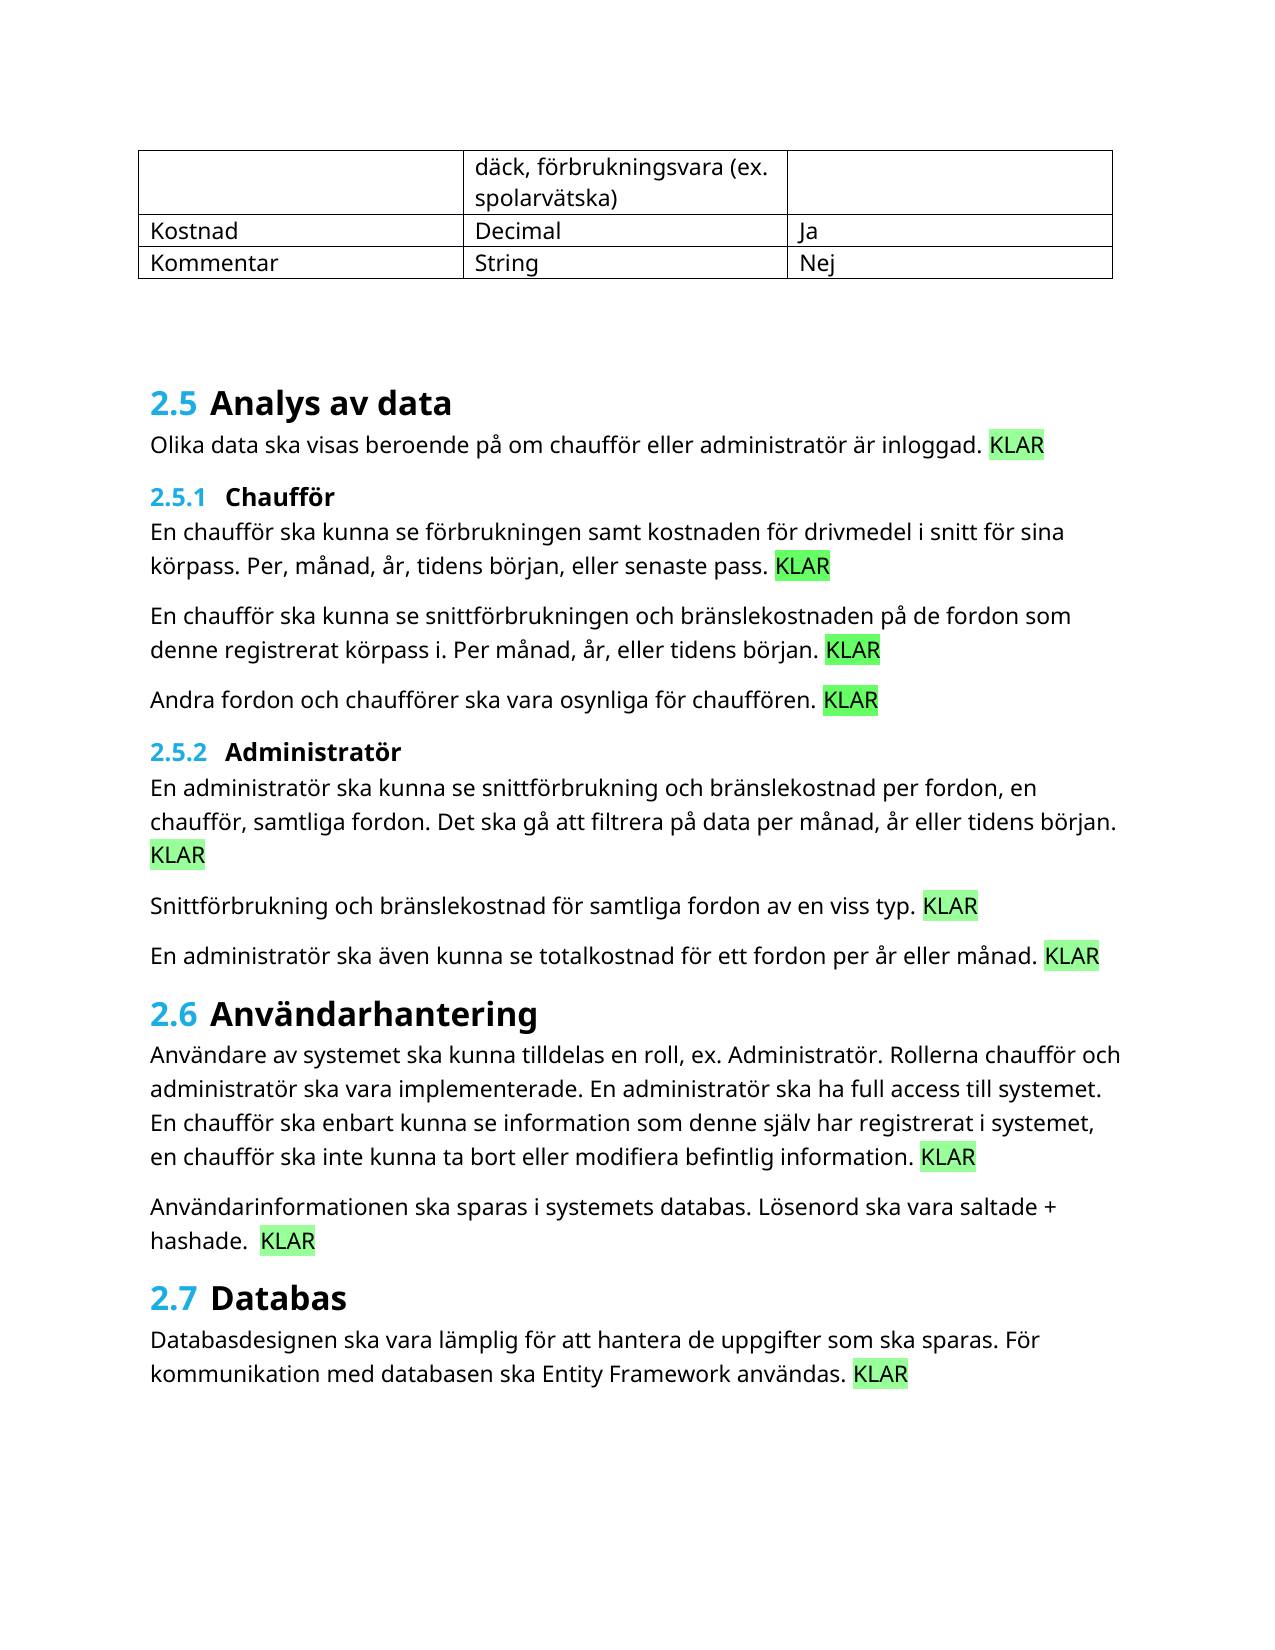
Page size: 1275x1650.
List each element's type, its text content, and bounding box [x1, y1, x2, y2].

text En chaufför ska kunna se förbrukningen samt kostnaden för drivmedel i snitt för sina körpass. Per, månad, år, tidens början, eller senaste pass. KLAR [150, 516, 1125, 581]
text En administratör ska kunna se snittförbrukning och bränslekostnad per fordon, en chaufför, samtliga fordon. Det ska gå att filtrera på data per månad, år eller tidens början. KLAR [150, 772, 1125, 870]
table_cell Nej [788, 247, 1112, 278]
table_cell Ja [788, 215, 1112, 246]
table_cell Kostnad [139, 215, 463, 246]
table_cell [788, 151, 1112, 213]
text Olika data ska visas beroende på om chaufför eller administratör är inloggad. KLAR [150, 429, 1125, 460]
subtitle Administratör [150, 735, 1125, 769]
text Användarinformationen ska sparas i systemets databas. Lösenord ska vara saltade + hashade. KLAR [150, 1191, 1125, 1256]
subtitle Analys av data [150, 380, 1125, 425]
table_cell Kommentar [139, 247, 463, 278]
table_cell Decimal [464, 215, 787, 246]
text Andra fordon och chaufförer ska vara osynliga för chauffören. KLAR [150, 684, 1125, 716]
table_cell String [464, 247, 787, 278]
text En administratör ska även kunna se totalkostnad för ett fordon per år eller månad. KLAR [150, 940, 1125, 971]
text Användare av systemet ska kunna tilldelas en roll, ex. Administratör. Rollerna chaufför och administratör ska vara implementerade. En administratör ska ha full access till systemet. En chaufför ska enbart kunna se information som denne själv har registrerat i systemet, en chaufför ska inte kunna ta bort eller modifiera befintlig information. KLAR [150, 1039, 1125, 1172]
subtitle Användarhantering [150, 990, 1125, 1036]
table_cell [139, 151, 463, 213]
text En chaufför ska kunna se snittförbrukningen och bränslekostnaden på de fordon som denne registrerat körpass i. Per månad, år, eller tidens början. KLAR [150, 600, 1125, 665]
text Databasdesignen ska vara lämplig för att hantera de uppgifter som ska sparas. För kommunikation med databasen ska Entity Framework användas. KLAR [150, 1324, 1125, 1389]
subtitle Chaufför [150, 479, 1125, 513]
text Snittförbrukning och bränslekostnad för samtliga fordon av en viss typ. KLAR [150, 889, 1125, 921]
table_cell däck, förbrukningsvara (ex. spolarvätska) [464, 151, 787, 213]
subtitle Databas [150, 1275, 1125, 1321]
